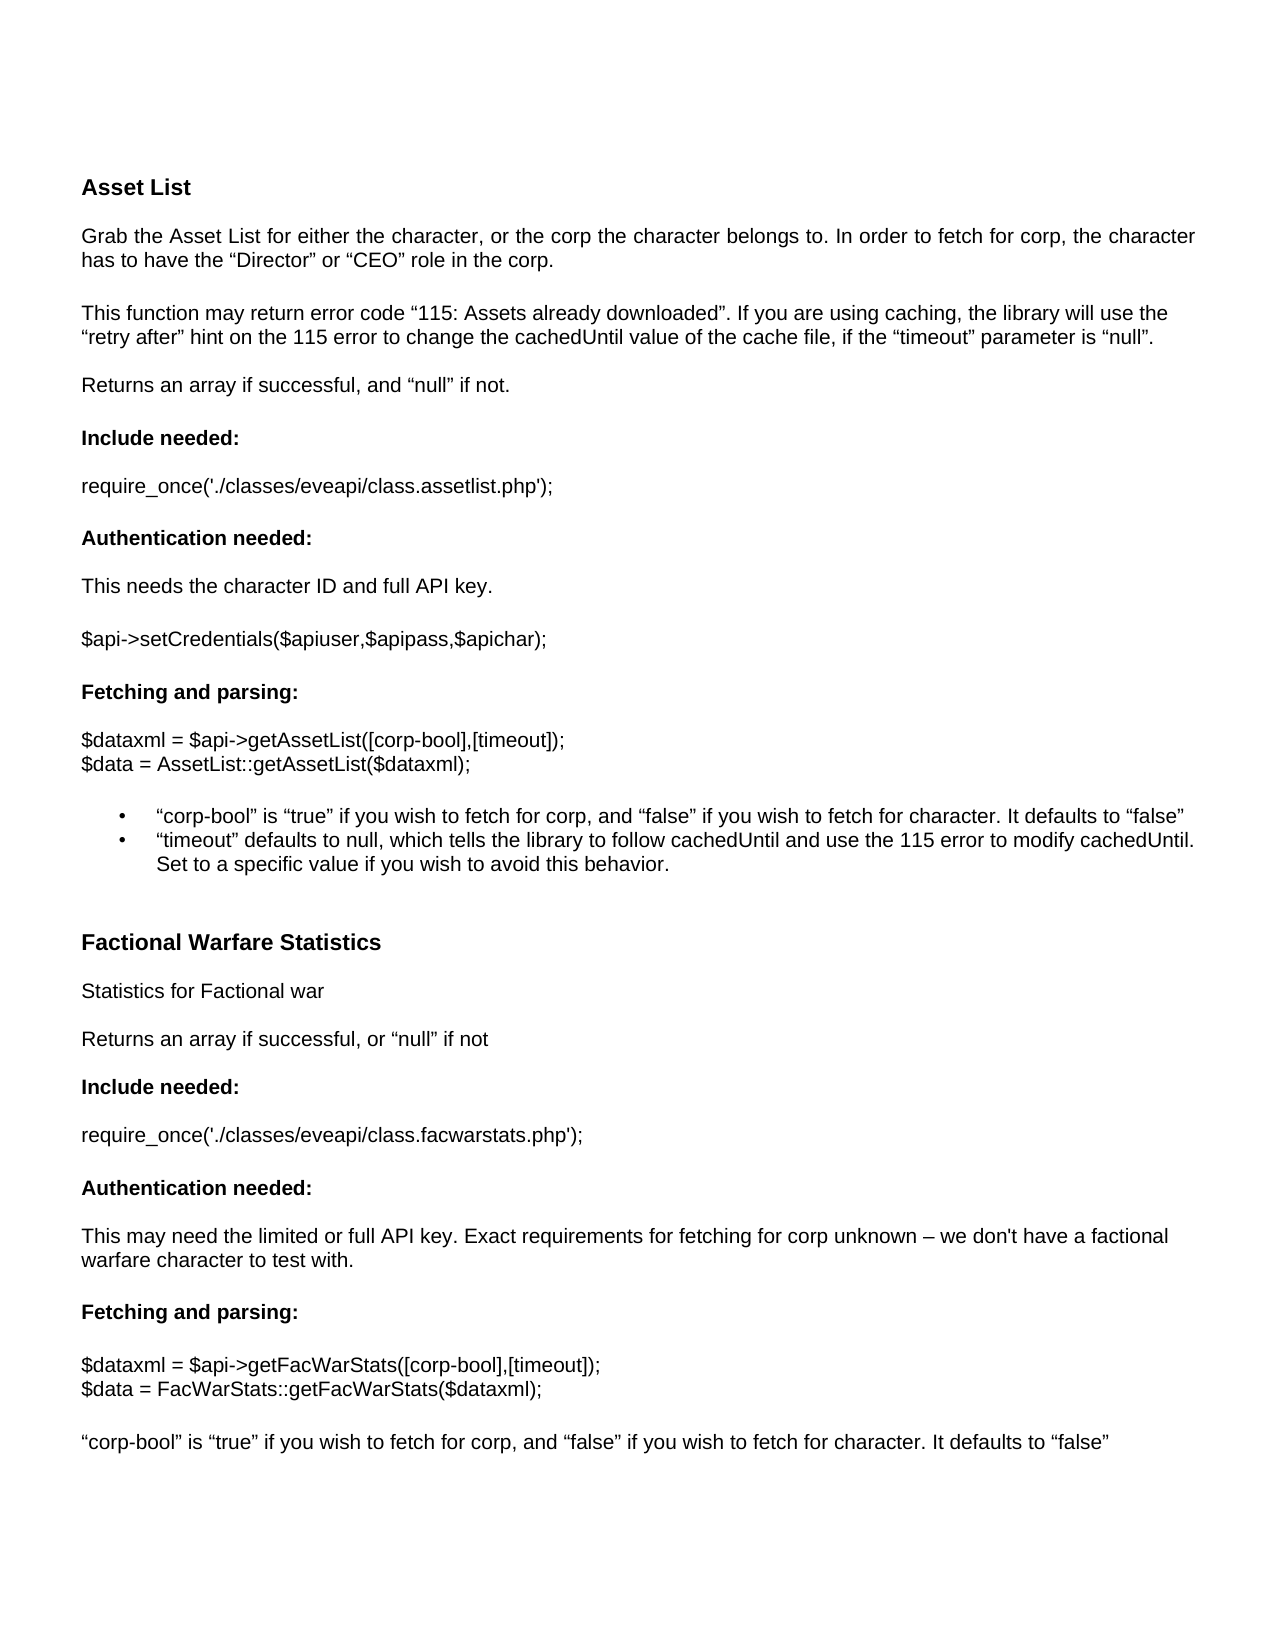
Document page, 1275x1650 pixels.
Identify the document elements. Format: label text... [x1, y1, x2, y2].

text $api->setCredentials($apiuser,$apipass,$apichar); [81, 627, 1198, 651]
text This function may return error code “115: Assets already downloaded”. If you are using caching, the library will use the “retry after” hint on the 115 error to change the cachedUntil value of the cache file, if the “timeout” parameter is “null”. [81, 301, 1198, 349]
text Factional Warfare Statistics [81, 929, 1198, 955]
text This may need the limited or full API key. Exact requirements for fetching for corp unknown – we don't have a factional warfare character to test with. [81, 1223, 1198, 1271]
text require_once('./classes/eveapi/class.assetlist.php'); [81, 473, 1198, 497]
text Returns an array if successful, and “null” if not. [81, 373, 1198, 397]
text require_once('./classes/eveapi/class.facwarstats.php'); [81, 1123, 1198, 1147]
text Include needed: [81, 426, 1198, 449]
text $data = AssetList::getAssetList($dataxml); [81, 751, 1198, 775]
text Include needed: [81, 1075, 1198, 1099]
text Authentication needed: [81, 526, 1198, 550]
text $dataxml = $api->getAssetList([corp-bool],[timeout]); [81, 727, 1198, 751]
text $dataxml = $api->getFacWarStats([corp-bool],[timeout]); [81, 1353, 1198, 1377]
text Asset List [81, 174, 1198, 200]
text Returns an array if successful, or “null” if not [81, 1027, 1198, 1051]
list “corp-bool” is “true” if you wish to fetch for corp, and “false” if you wish to fetch for character. It defaults to “false” [119, 804, 1198, 828]
list “timeout” defaults to null, which tells the library to follow cachedUntil and use the 115 error to modify cachedUntil. Set to a specific value if you wish to avoid this behavior. [119, 828, 1198, 876]
text Authentication needed: [81, 1176, 1198, 1199]
text Fetching and parsing: [81, 679, 1198, 703]
text Grab the Asset List for either the character, or the corp the character belongs to. In order to fetch for corp, the character has to have the “Director” or “CEO” role in the corp. [81, 224, 1198, 272]
text Fetching and parsing: [81, 1300, 1198, 1324]
text $data = FacWarStats::getFacWarStats($dataxml); [81, 1377, 1198, 1401]
text Statistics for Factional war [81, 979, 1198, 1003]
text This needs the character ID and full API key. [81, 574, 1198, 598]
text “corp-bool” is “true” if you wish to fetch for corp, and “false” if you wish to fetch for character. It defaults to “false” [81, 1429, 1198, 1453]
